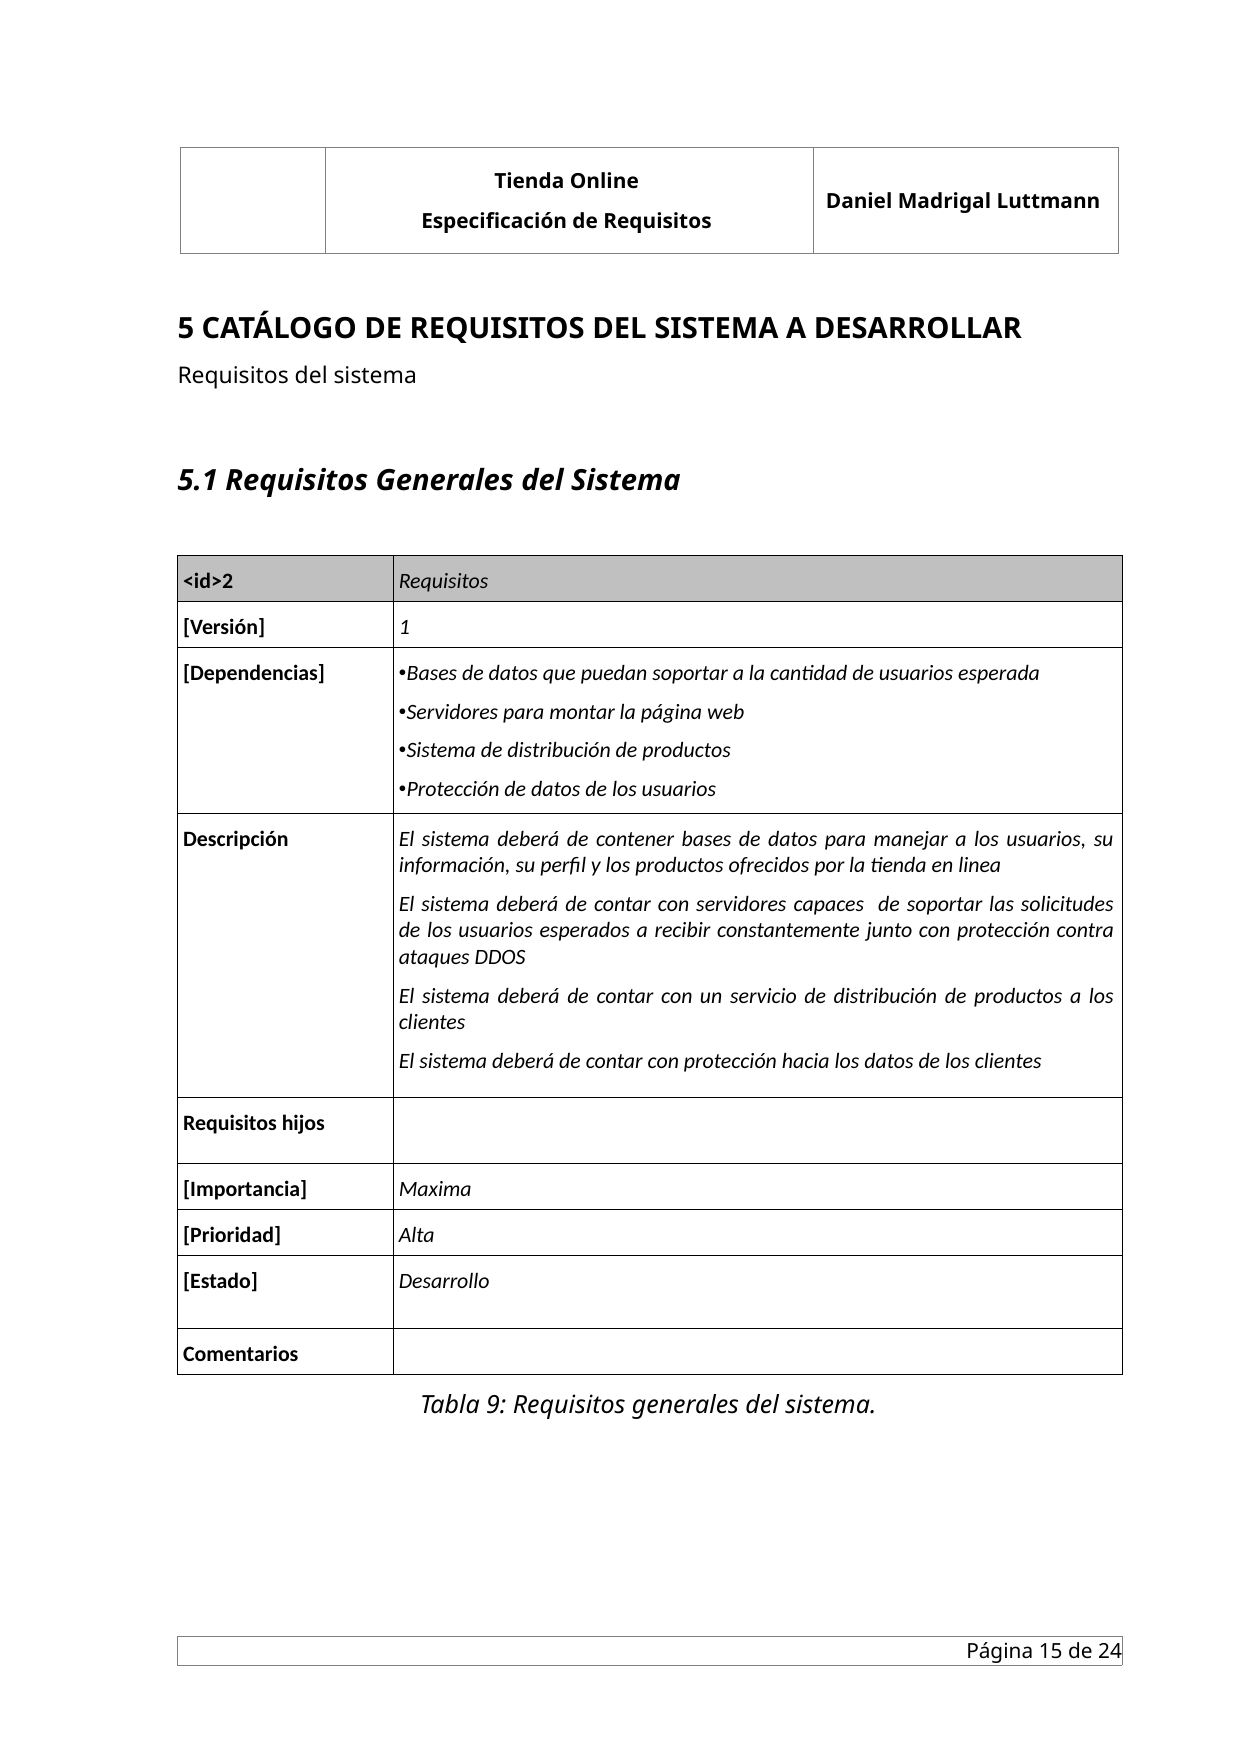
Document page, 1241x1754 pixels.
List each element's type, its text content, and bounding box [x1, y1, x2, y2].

text Requisitos del sistema [177, 359, 1122, 390]
table_cell Descripción [178, 814, 393, 1097]
table_cell [Dependencias] [178, 648, 393, 812]
subtitle Requisitos Generales del Sistema [177, 459, 1122, 499]
subtitle CATÁLOGO DE REQUISITOS DEL SISTEMA A DESARROLLAR [177, 307, 1122, 347]
table_header Requisitos [394, 556, 1122, 601]
table_cell [394, 1329, 1122, 1373]
table_cell Alta [394, 1210, 1122, 1255]
table_cell Comentarios [178, 1329, 393, 1373]
table_cell Maxima [394, 1164, 1122, 1209]
table_cell [Importancia] [178, 1164, 393, 1209]
table_header <id>2 [178, 556, 393, 601]
table_cell 1 [394, 602, 1122, 647]
table_cell [Prioridad] [178, 1210, 393, 1255]
table_cell [Estado] [178, 1256, 393, 1327]
table_cell [Versión] [178, 602, 393, 647]
table_cell El sistema deberá de contener bases de datos para manejar a los usuarios, su información, su perfil y los productos ofrecidos por la tienda en linea El sistema deberá de contar con servidores capaces de soportar las solicitudes de los usuarios esperados a recibir constantemente junto con protección contra ataques DDOS El sistema deberá de contar con un servicio de distribución de productos a los clientes El sistema deberá de contar con protección hacia los datos de los clientes [394, 814, 1122, 1097]
text Tabla 9: Requisitos generales del sistema. [177, 1387, 1122, 1421]
table_cell Bases de datos que puedan soportar a la cantidad de usuarios esperada Servidores para montar la página web Sistema de distribución de productos Protección de datos de los usuarios [394, 648, 1122, 812]
table_cell [394, 1098, 1122, 1163]
table_cell Requisitos hijos [178, 1098, 393, 1163]
table_cell Desarrollo [394, 1256, 1122, 1327]
